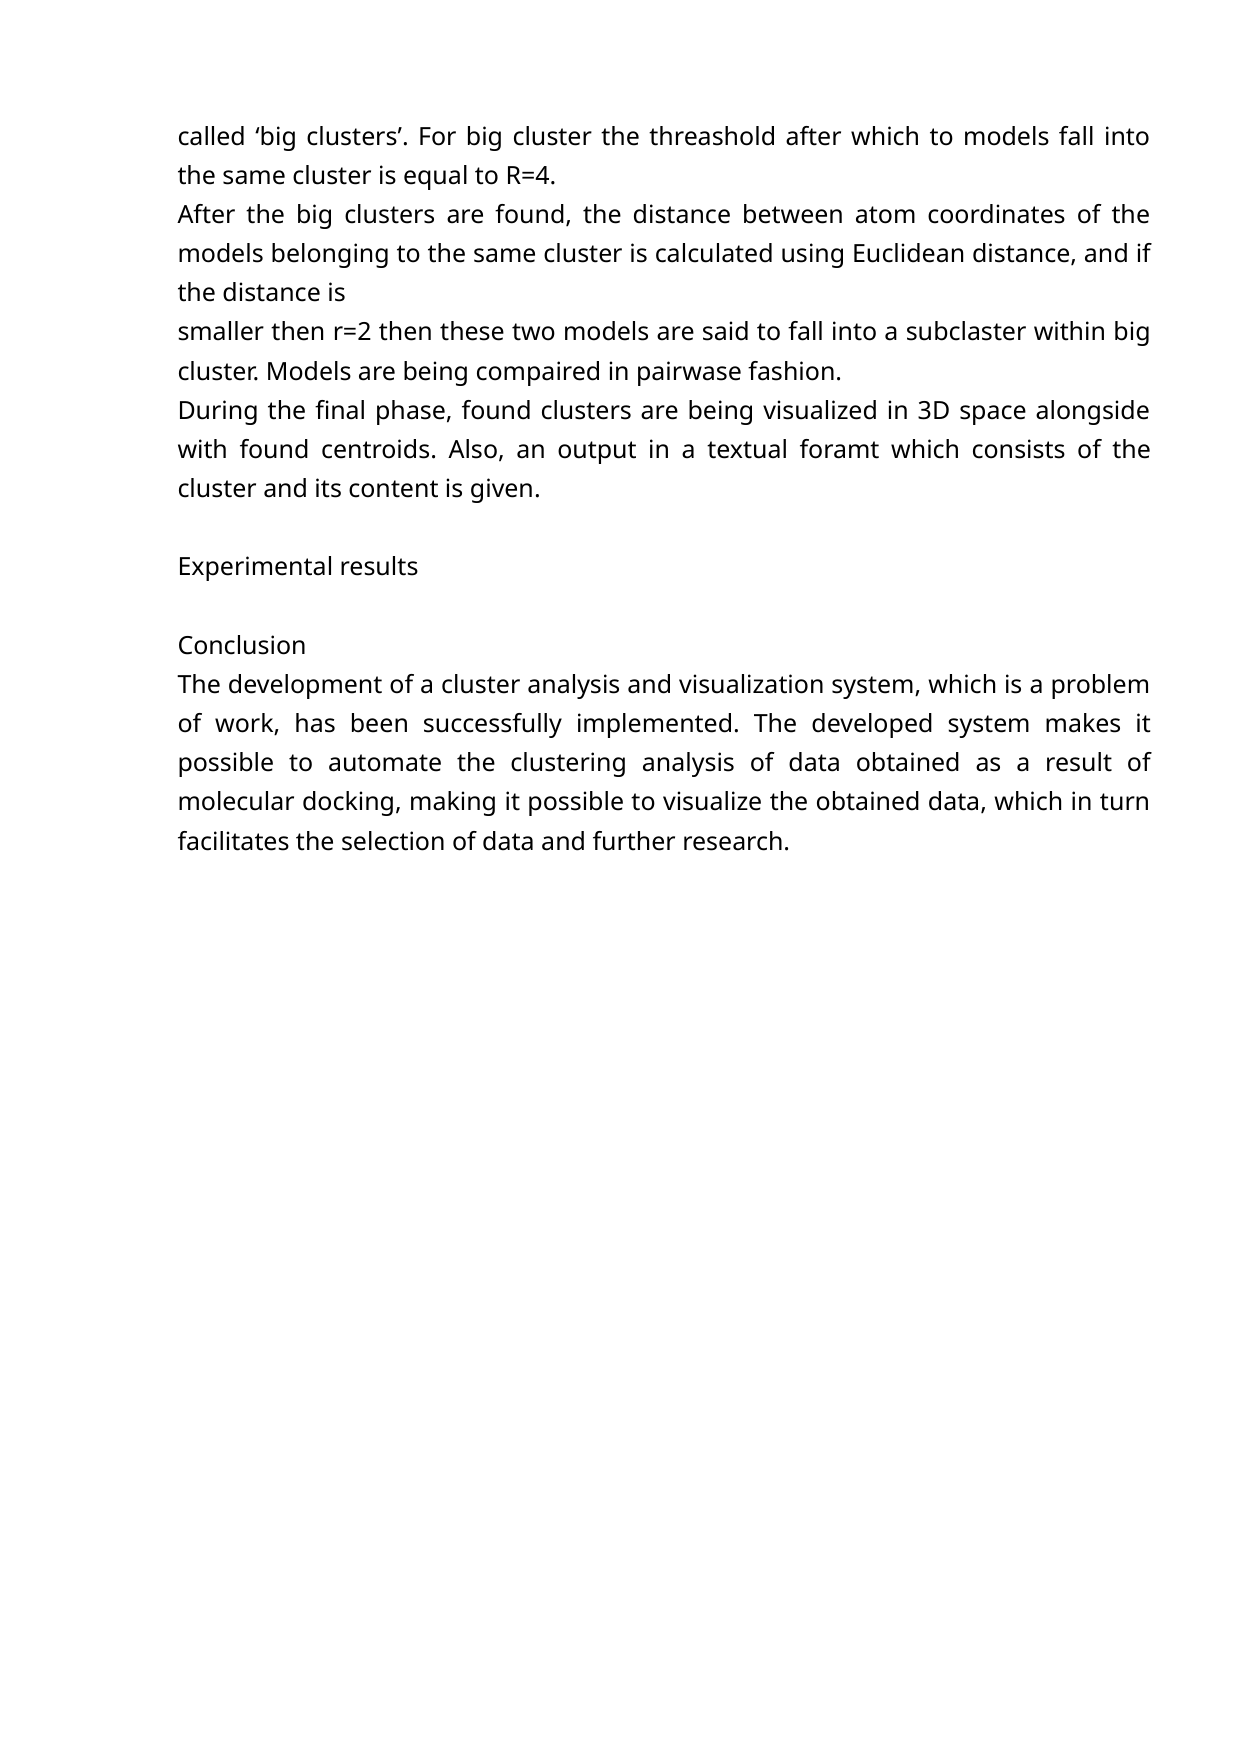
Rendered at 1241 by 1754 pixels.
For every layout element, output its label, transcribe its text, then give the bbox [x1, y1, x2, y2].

text The development of a cluster analysis and visualization system, which is a problem of work, has been successfully implemented. The developed system makes it possible to automate the clustering analysis of data obtained as a result of molecular docking, making it possible to visualize the obtained data, which in turn facilitates the selection of data and further research. [177, 666, 1152, 857]
text Conclusion [177, 627, 1152, 661]
text Experimental results [177, 549, 1152, 583]
text During the final phase, found clusters are being visualized in 3D space alongside with found centroids. Also, an output in a textual foramt which consists of the cluster and its content is given. [177, 392, 1152, 505]
text called ‘big clusters’. For big cluster the threashold after which to models fall into the same cluster is equal to R=4. [177, 118, 1152, 191]
text smaller then r=2 then these two models are said to fall into a subclaster within big cluster. Models are being compaired in pairwase fashion. [177, 314, 1152, 387]
text After the big clusters are found, the distance between atom coordinates of the models belonging to the same cluster is calculated using Euclidean distance, and if the distance is [177, 196, 1152, 309]
